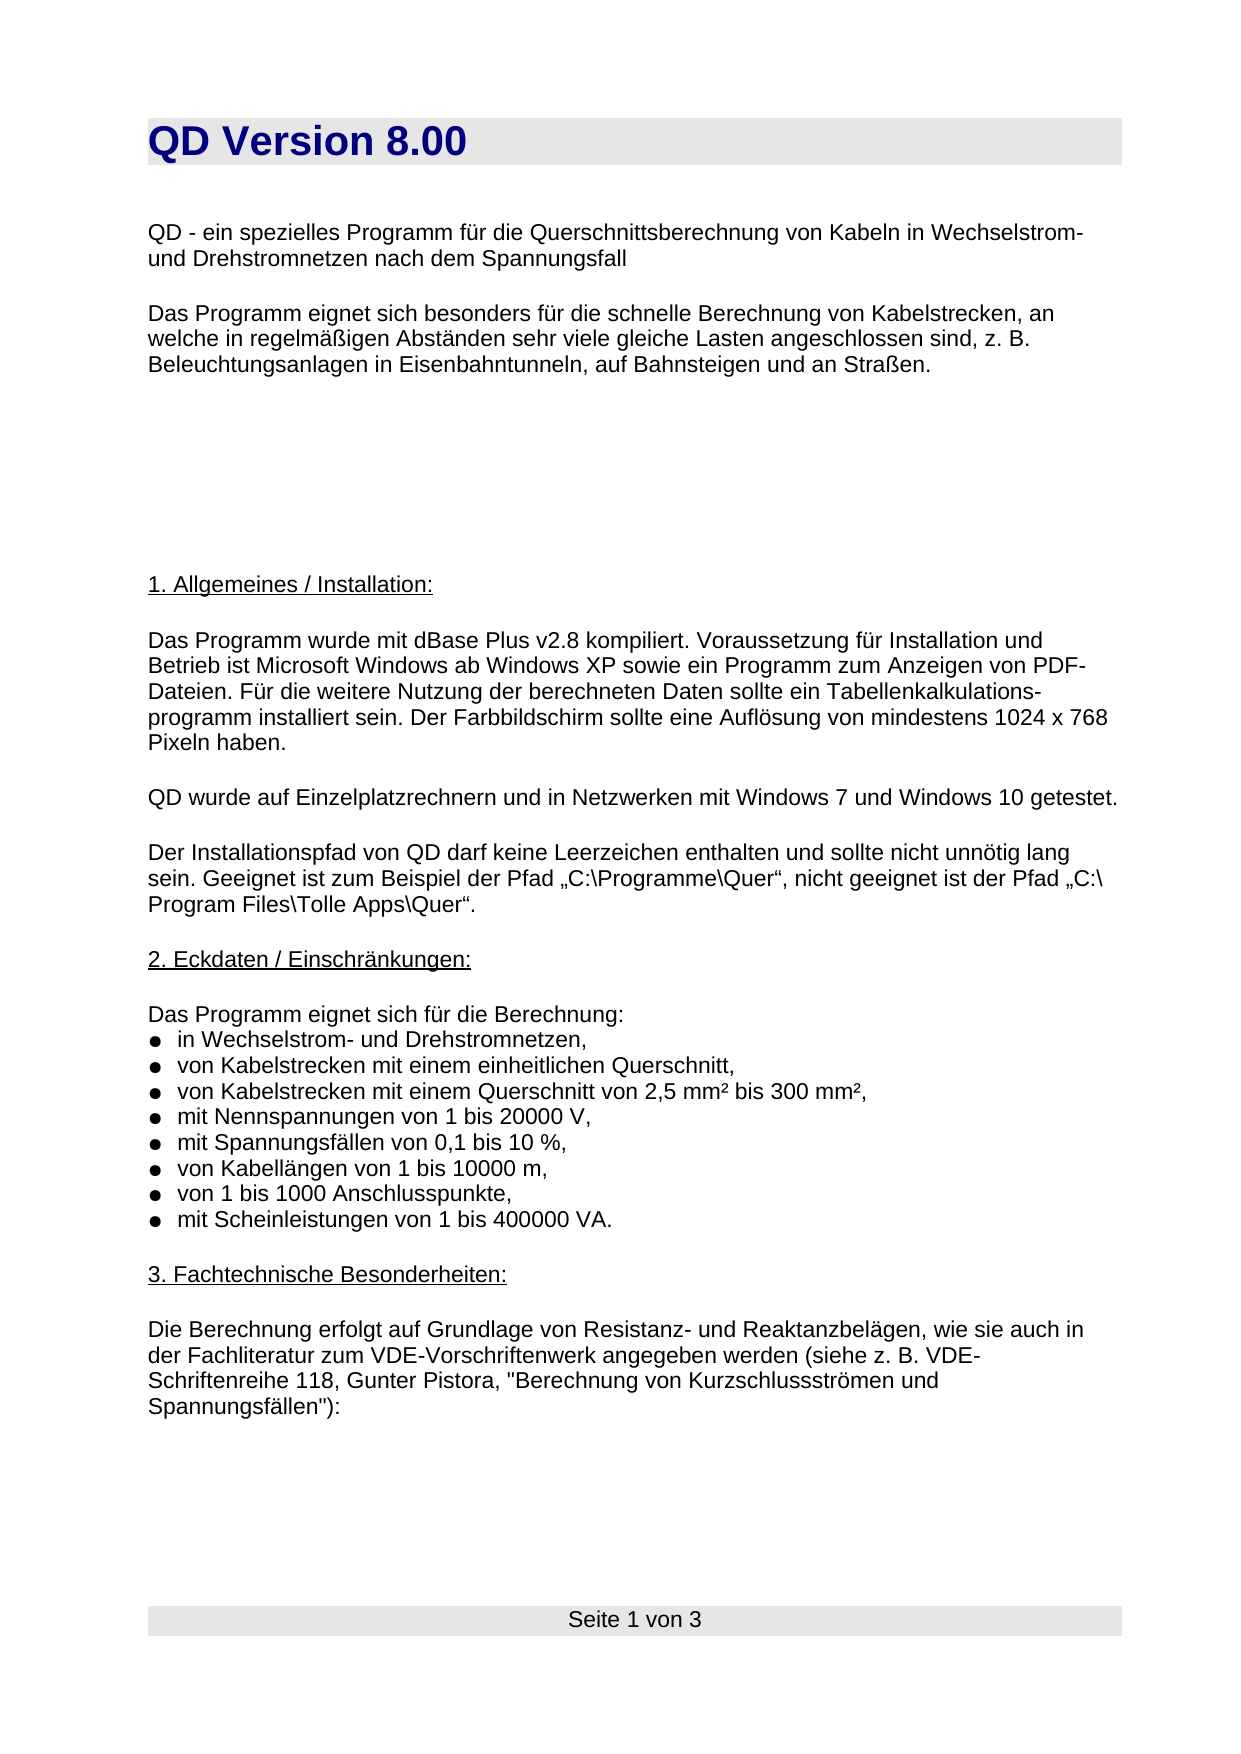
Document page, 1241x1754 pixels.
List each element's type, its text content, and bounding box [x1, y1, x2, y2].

list von 1 bis 1000 Anschlusspunkte, [148, 1181, 1122, 1206]
list mit Nennspannungen von 1 bis 20000 V, [148, 1104, 1122, 1129]
list mit Spannungsfällen von 0,1 bis 10 %, [148, 1129, 1122, 1155]
list in Wechselstrom- und Drehstromnetzen, [148, 1027, 1122, 1053]
list von Kabelstrecken mit einem einheitlichen Querschnitt, [148, 1053, 1122, 1078]
text 3. Fachtechnische Besonderheiten: [148, 1262, 1122, 1287]
list mit Scheinleistungen von 1 bis 400000 VA. [148, 1206, 1122, 1232]
list von Kabellängen von 1 bis 10000 m, [148, 1155, 1122, 1181]
text Der Installationspfad von QD darf keine Leerzeichen enthalten und sollte nicht unnötig lang sein. Geeignet ist zum Beispiel der Pfad „C:\Programme\Quer“, nicht geeignet ist der Pfad „C:\Program Files\Tolle Apps\Quer“. [148, 840, 1122, 917]
text Das Programm wurde mit dBase Plus v2.8 kompiliert. Voraussetzung für Installation und Betrieb ist Microsoft Windows ab Windows XP sowie ein Programm zum Anzeigen von PDF-Dateien. Für die weitere Nutzung der berechneten Daten sollte ein Tabellenkalkulations-programm installiert sein. Der Farbbildschirm sollte eine Auflösung von mindestens 1024 x 768 Pixeln haben. [148, 627, 1122, 755]
text 1. Allgemeines / Installation: [148, 572, 1122, 598]
text QD wurde auf Einzelplatzrechnern und in Netzwerken mit Windows 7 und Windows 10 getestet. [148, 785, 1122, 811]
text Die Berechnung erfolgt auf Grundlage von Resistanz- und Reaktanzbelägen, wie sie auch in der Fachliteratur zum VDE-Vorschriftenwerk angegeben werden (siehe z. B. VDE-Schriftenreihe 118, Gunter Pistora, "Berechnung von Kurzschlussströmen und Spannungsfällen"): [148, 1317, 1122, 1419]
text QD - ein spezielles Programm für die Querschnittsberechnung von Kabeln in Wechselstrom- und Drehstromnetzen nach dem Spannungsfall [148, 194, 1122, 271]
text Das Programm eignet sich besonders für die schnelle Berechnung von Kabelstrecken, an welche in regelmäßigen Abständen sehr viele gleiche Lasten angeschlossen sind, z. B. Beleuchtungsanlagen in Eisenbahntunneln, auf Bahnsteigen und an Straßen. [148, 301, 1122, 377]
text 2. Eckdaten / Einschränkungen: [148, 946, 1122, 972]
text Das Programm eignet sich für die Berechnung: [148, 1001, 1122, 1027]
list von Kabelstrecken mit einem Querschnitt von 2,5 mm² bis 300 mm², [148, 1078, 1122, 1104]
